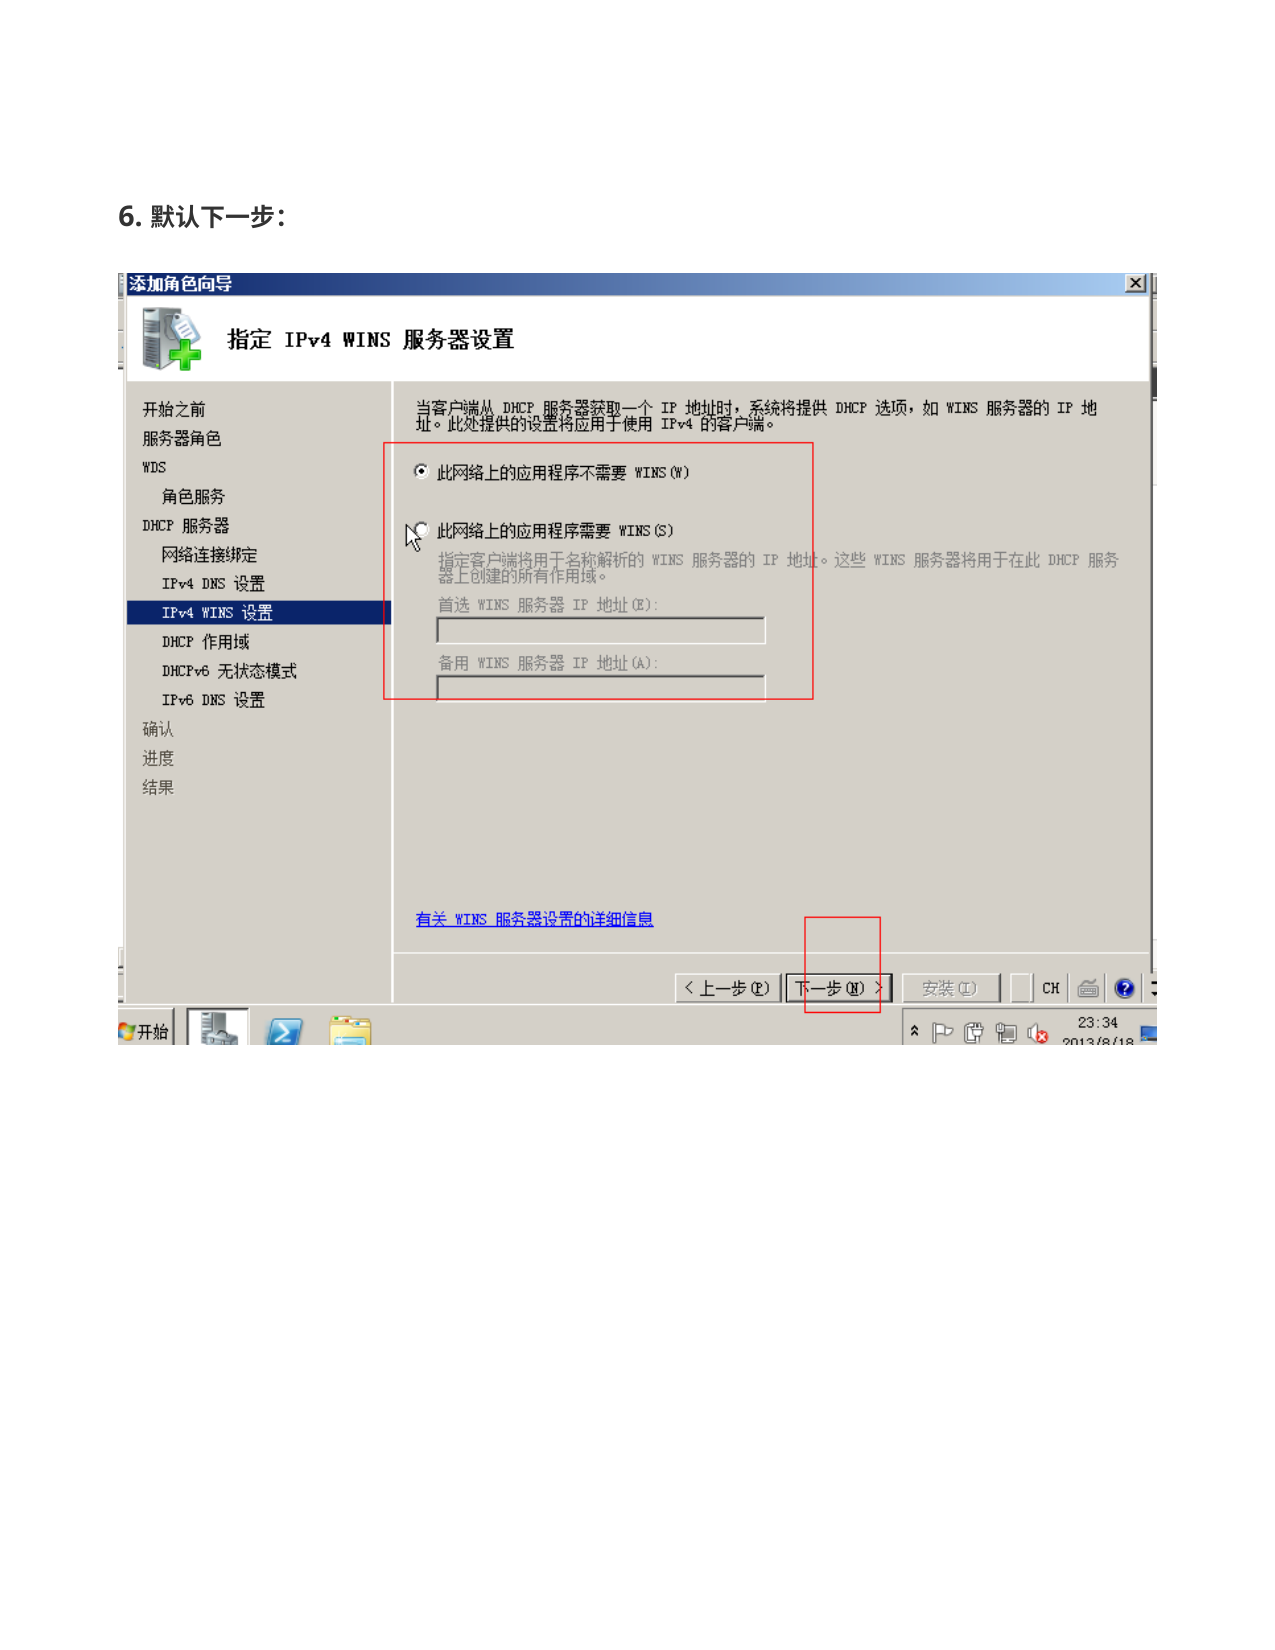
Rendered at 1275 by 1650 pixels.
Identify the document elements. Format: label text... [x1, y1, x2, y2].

text 6. 默认下一步： [118, 196, 1157, 235]
picture [118, 273, 1157, 1045]
